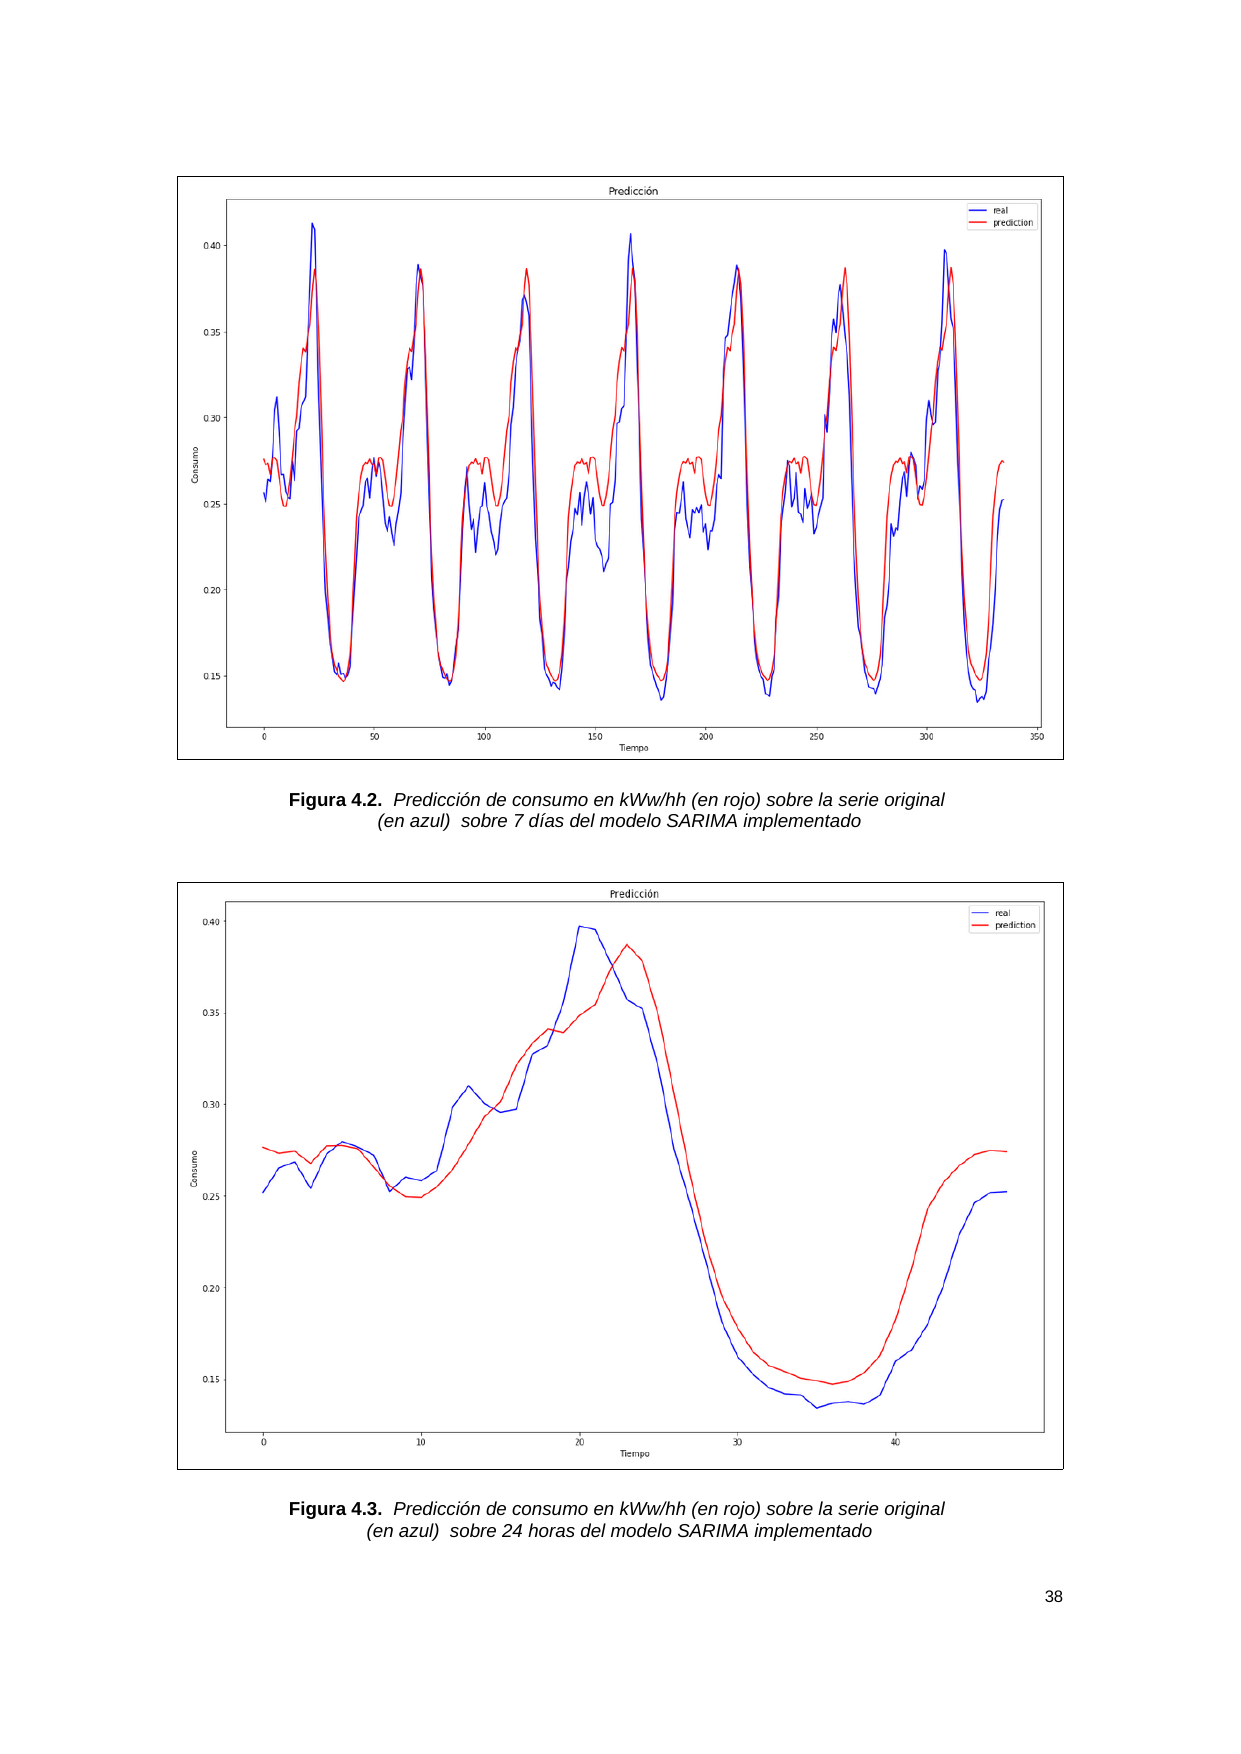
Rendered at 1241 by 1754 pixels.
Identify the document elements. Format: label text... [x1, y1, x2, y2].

picture [180, 179, 1060, 757]
text Figura 4.3. Predicción de consumo en kWw/hh (en rojo) sobre la serie original (en azul) sobre 24 horas del modelo SARIMA implementado [177, 1498, 1063, 1541]
text Figura 4.2. Predicción de consumo en kWw/hh (en rojo) sobre la serie original (en azul) sobre 7 días del modelo SARIMA implementado [177, 788, 1063, 831]
picture [180, 884, 1060, 1467]
